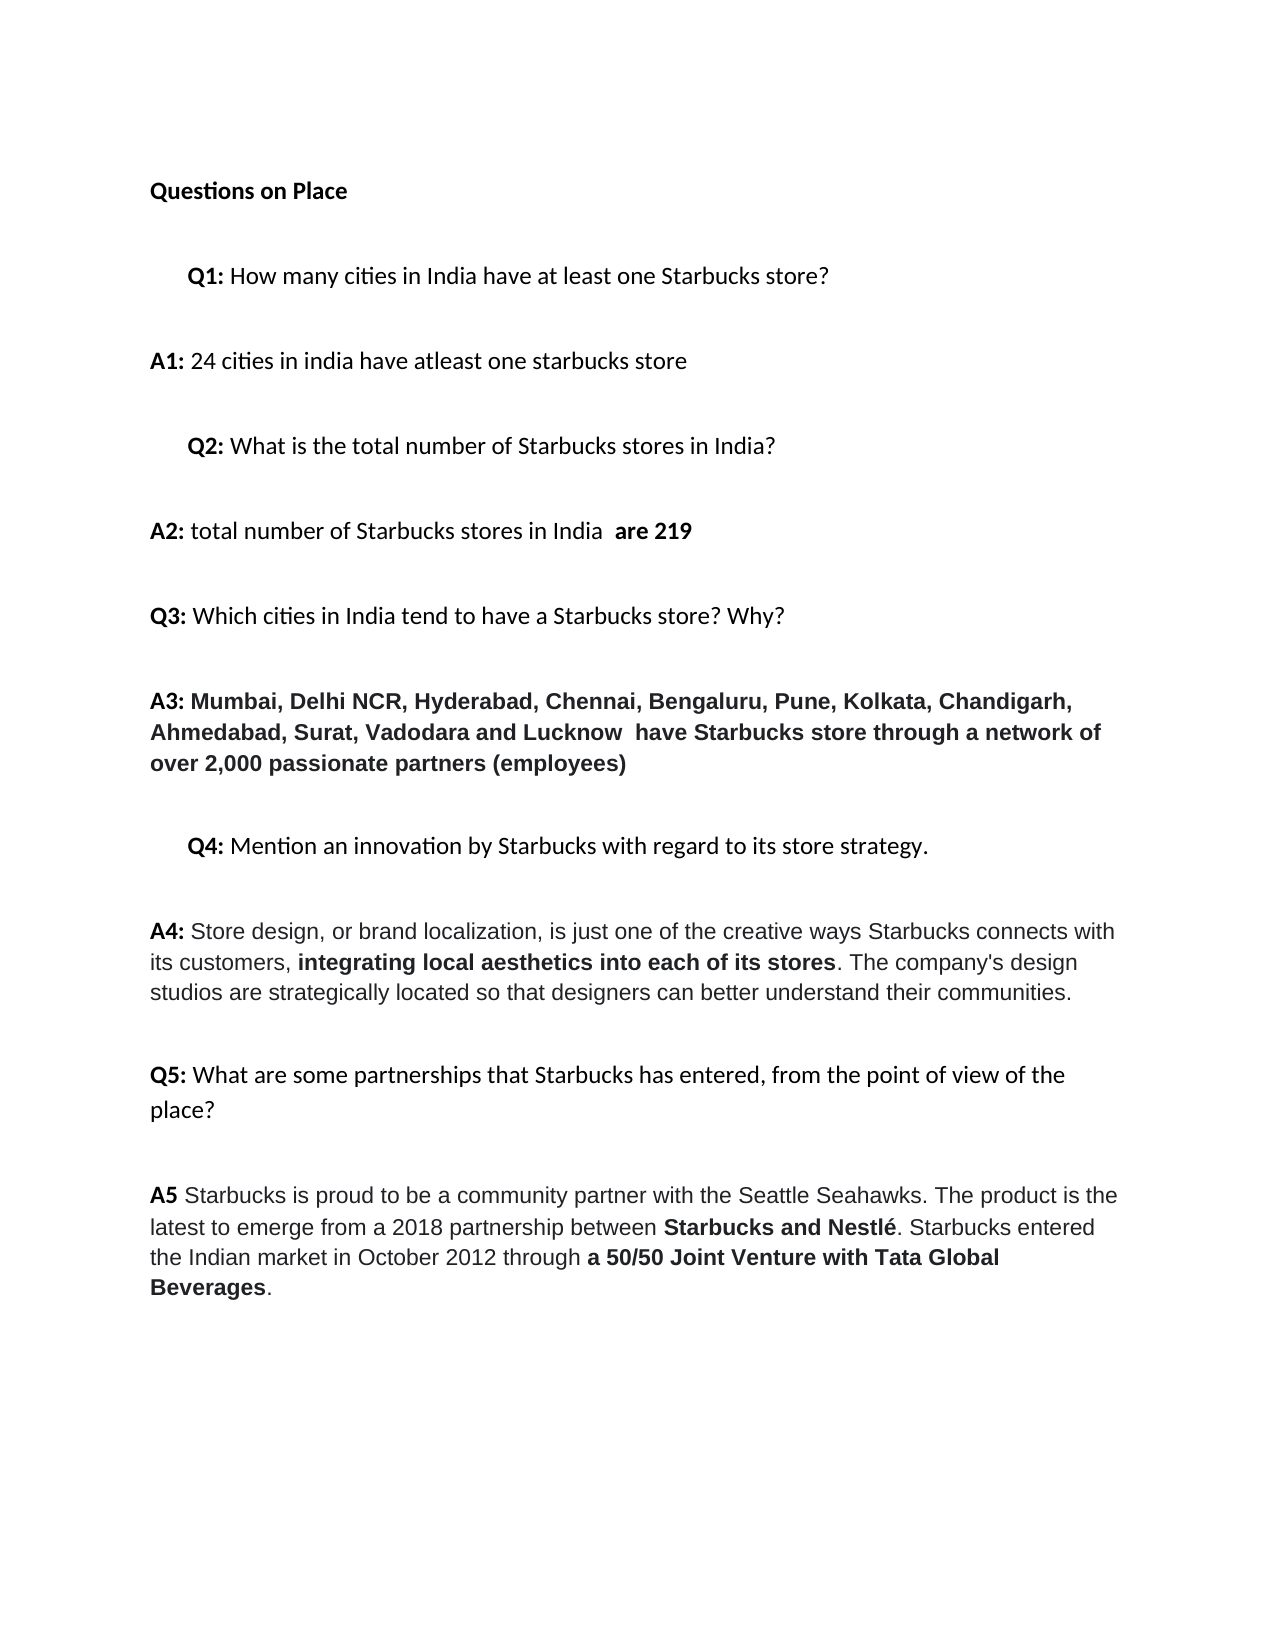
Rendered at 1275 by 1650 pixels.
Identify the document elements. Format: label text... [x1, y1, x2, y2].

text A1: 24 cities in india have atleast one starbucks store [150, 345, 1125, 376]
text A4: Store design, or brand localization, is just one of the creative ways Starbucks connects with its customers, integrating local aesthetics into each of its stores. The company's design studios are strategically located so that designers can better understand their communities. [150, 915, 1125, 1006]
text Q4: Mention an innovation by Starbucks with regard to its store strategy. [187, 830, 1125, 860]
text Q3: Which cities in India tend to have a Starbucks store? Why? [150, 600, 1125, 631]
text A5 Starbucks is proud to be a community partner with the Seattle Seahawks. The product is the latest to emerge from a 2018 partnership between Starbucks and Nestlé. Starbucks entered the Indian market in October 2012 through a 50/50 Joint Venture with Tata Global Beverages. [150, 1179, 1125, 1301]
text Q2: What is the total number of Starbucks stores in India? [187, 430, 1125, 461]
text Questions on Place [150, 175, 1125, 206]
text Q5: What are some partnerships that Starbucks has entered, from the point of view of the place? [150, 1059, 1125, 1125]
text A2: total number of Starbucks stores in India are 219 [150, 515, 1125, 546]
text A3: Mumbai, Delhi NCR, Hyderabad, Chennai, Bengaluru, Pune, Kolkata, Chandigarh, Ahmedabad, Surat, Vadodara and Lucknow have Starbucks store through a network of over 2,000 passionate partners (employees) [150, 685, 1125, 776]
text Q1: How many cities in India have at least one Starbucks store? [187, 260, 1125, 291]
